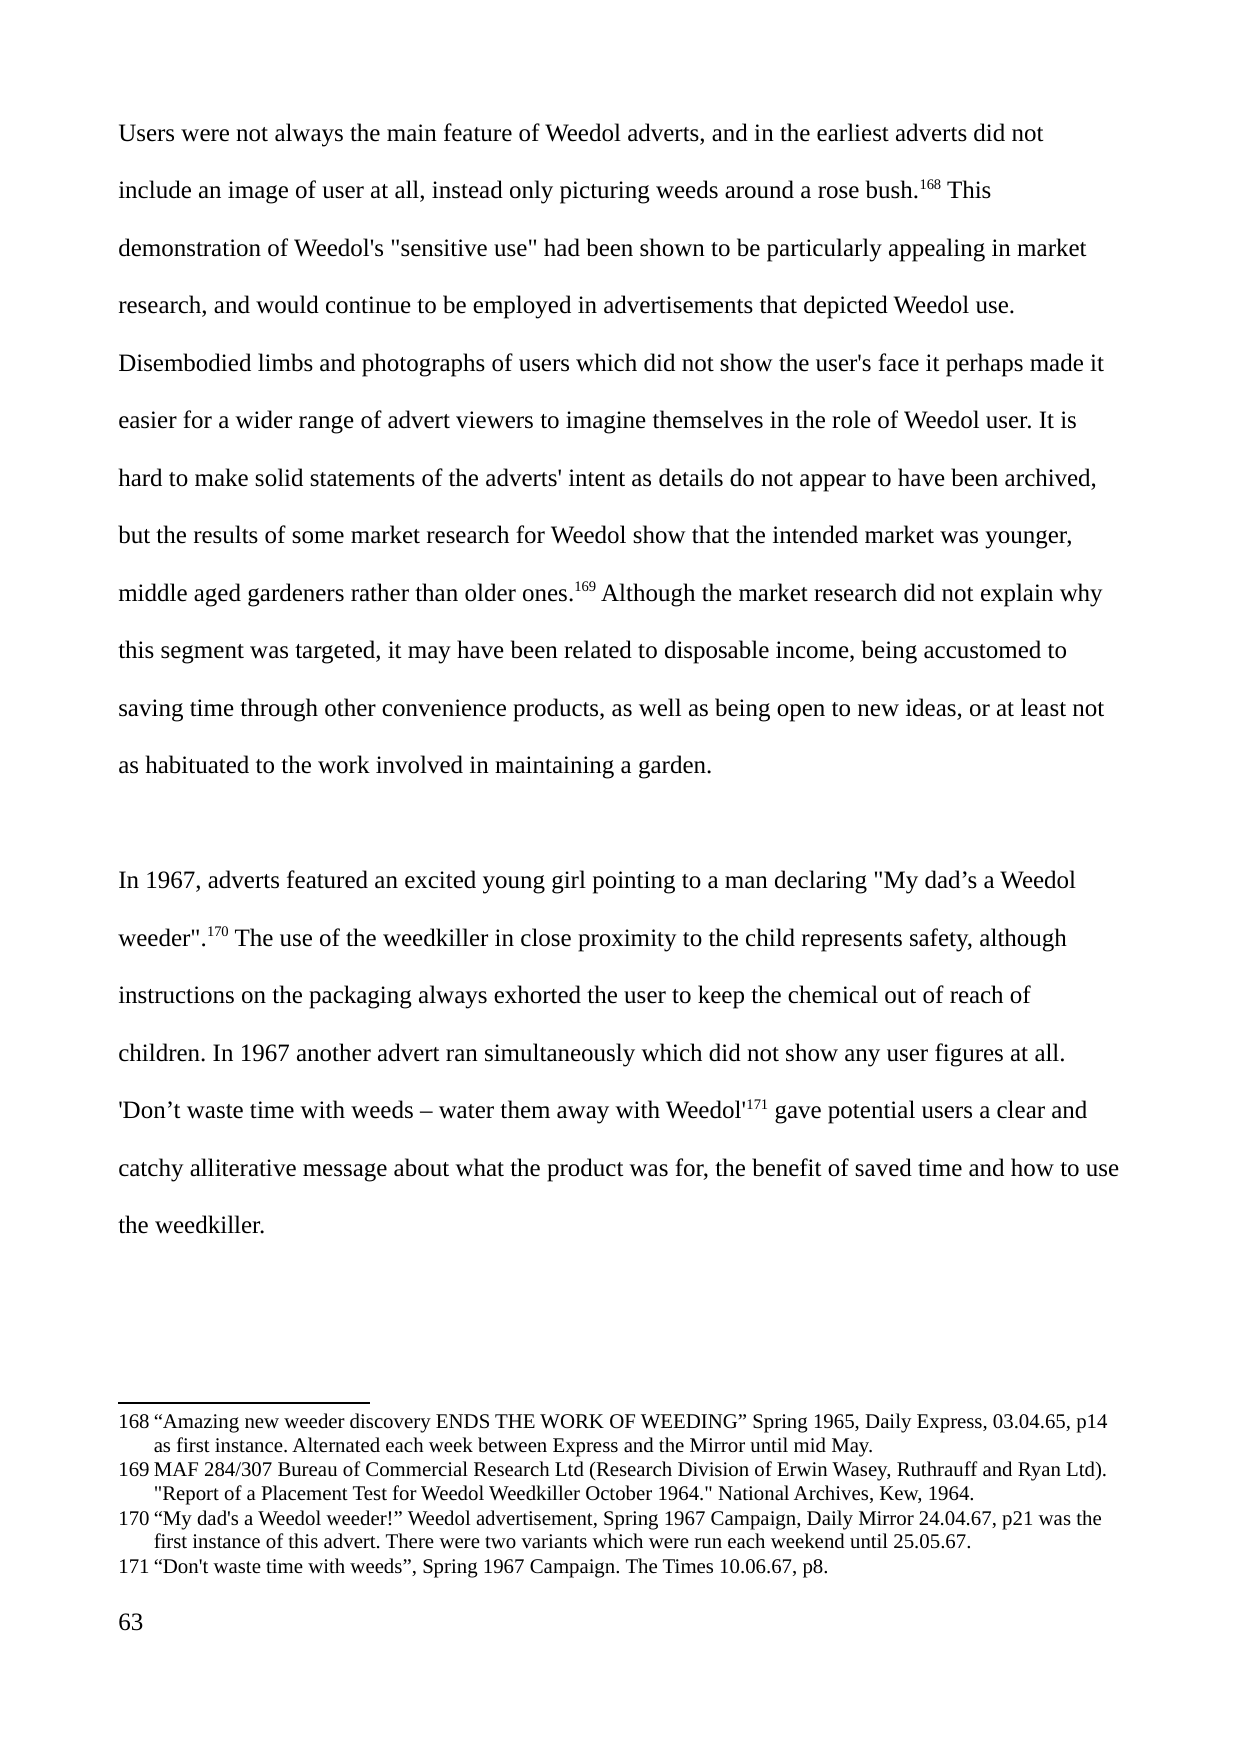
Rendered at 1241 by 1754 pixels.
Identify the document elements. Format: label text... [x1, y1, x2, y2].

text Users were not always the main feature of Weedol adverts, and in the earliest adverts did not include an image of user at all, instead only picturing weeds around a rose bush. This demonstration of Weedol's "sensitive use" had been shown to be particularly appealing in market research, and would continue to be employed in advertisements that depicted Weedol use. Disembodied limbs and photographs of users which did not show the user's face it perhaps made it easier for a wider range of advert viewers to imagine themselves in the role of Weedol user. It is hard to make solid statements of the adverts' intent as details do not appear to have been archived, but the results of some market research for Weedol show that the intended market was younger, middle aged gardeners rather than older ones. Although the market research did not explain why this segment was targeted, it may have been related to disposable income, being accustomed to saving time through other convenience products, as well as being open to new ideas, or at least not as habituated to the work involved in maintaining a garden. [118, 118, 1122, 779]
text “Don't waste time with weeds”, Spring 1967 Campaign. The Times 10.06.67, p8. [118, 1553, 1122, 1578]
text “Amazing new weeder discovery ENDS THE WORK OF WEEDING” Spring 1965, Daily Express, 03.04.65, p14 as first instance. Alternated each week between Express and the Mirror until mid May. [118, 1409, 1122, 1457]
text In 1967, adverts featured an excited young girl pointing to a man declaring "My dad’s a Weedol weeder". The use of the weedkiller in close proximity to the child represents safety, although instructions on the packaging always exhorted the user to keep the chemical out of reach of children. In 1967 another advert ran simultaneously which did not show any user figures at all. 'Don’t waste time with weeds – water them away with Weedol' gave potential users a clear and catchy alliterative message about what the product was for, the benefit of saved time and how to use the weedkiller. [118, 866, 1122, 1239]
text “My dad's a Weedol weeder!” Weedol advertisement, Spring 1967 Campaign, Daily Mirror 24.04.67, p21 was the first instance of this advert. There were two variants which were run each weekend until 25.05.67. [118, 1505, 1122, 1553]
text MAF 284/307 Bureau of Commercial Research Ltd (Research Division of Erwin Wasey, Ruthrauff and Ryan Ltd). "Report of a Placement Test for Weedol Weedkiller October 1964." National Archives, Kew, 1964. [118, 1457, 1122, 1505]
